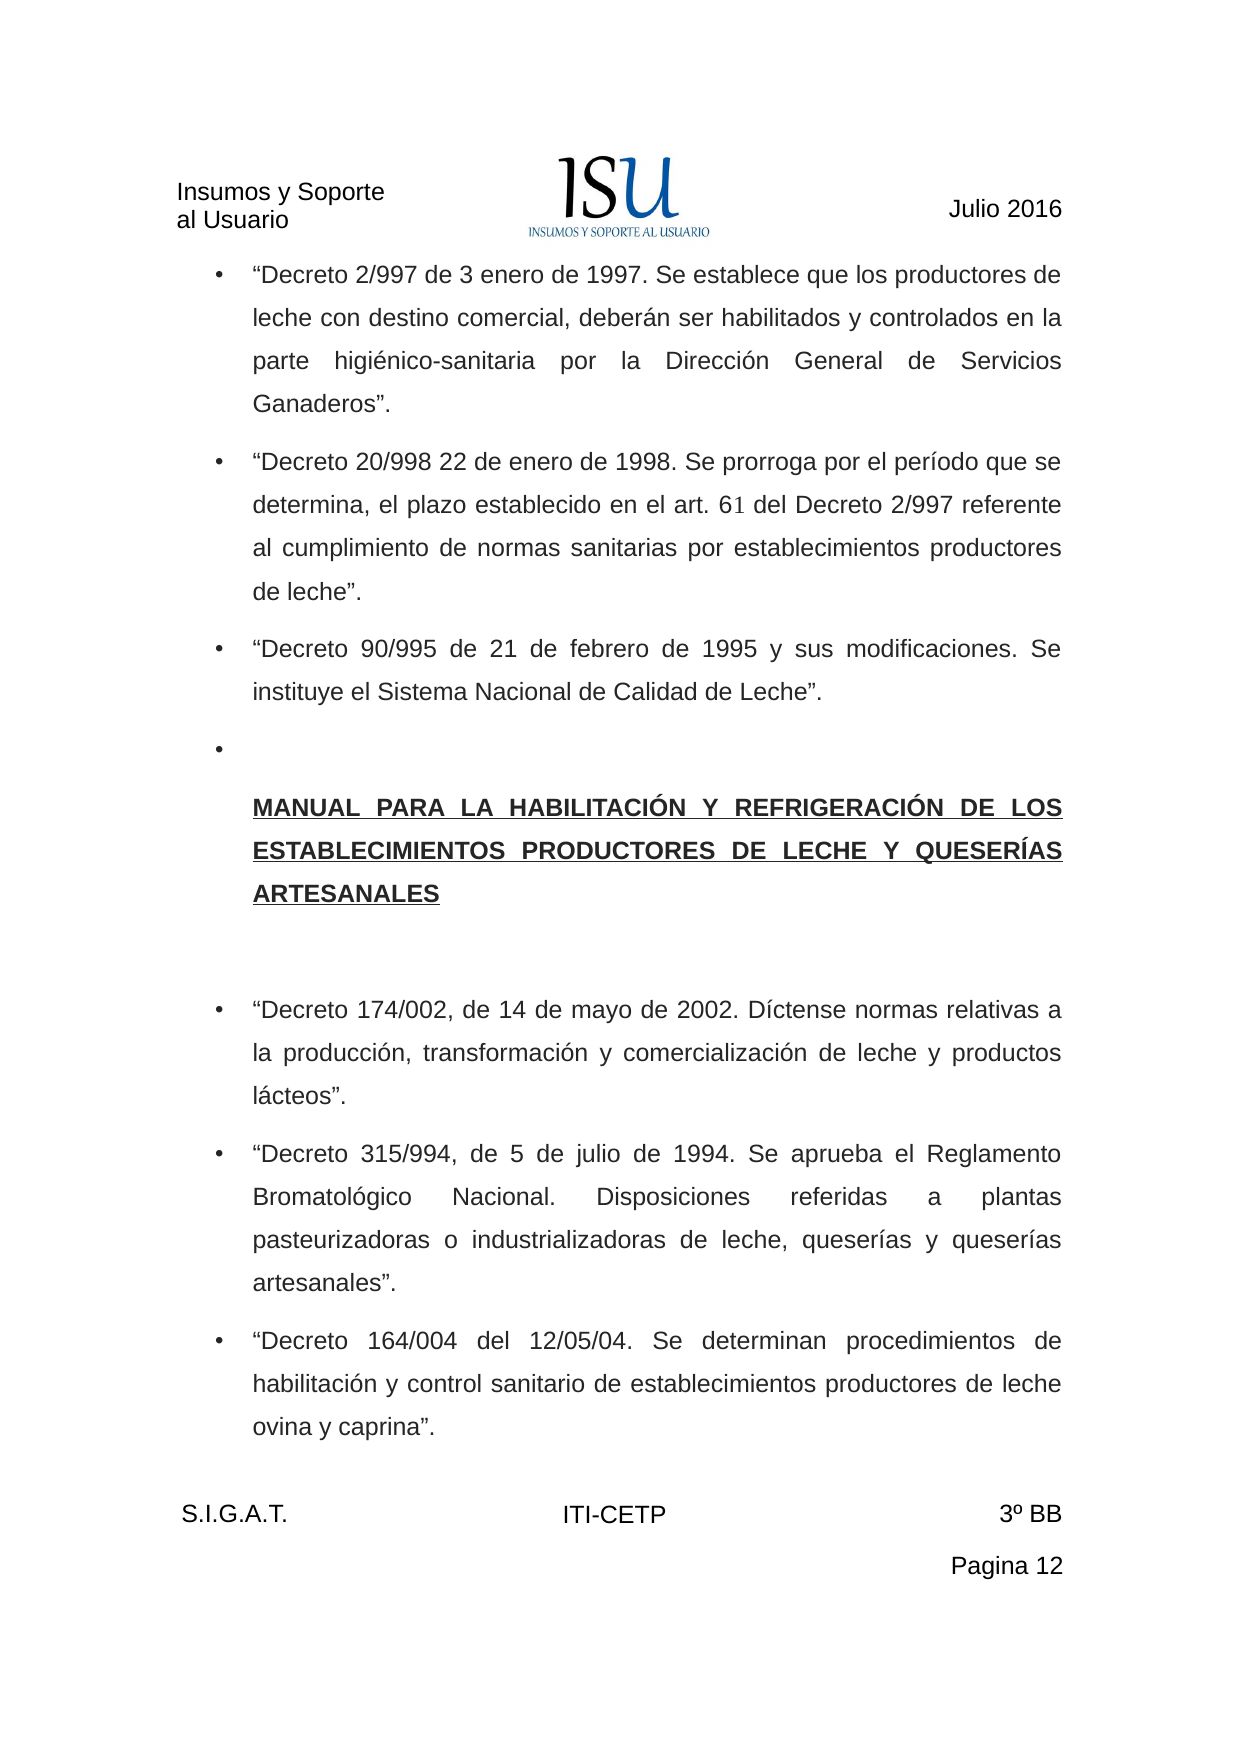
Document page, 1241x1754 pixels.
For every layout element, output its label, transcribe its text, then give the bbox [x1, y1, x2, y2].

list “Decreto 90/995 de 21 de febrero de 1995 y sus modificaciones. Se instituye el Sistema Nacional de Calidad de Leche”. [215, 634, 1063, 706]
list “Decreto 20/998 22 de enero de 1998. Se prorroga por el período que se determina, el plazo establecido en el art. 6 del Decreto 2/997 referente al cumplimiento de normas sanitarias por establecimientos productores de leche”. [215, 447, 1063, 605]
list “Decreto 164/004 del 12/05/04. Se determinan procedimientos de habilitación y control sanitario de establecimientos productores de leche ovina y caprina”. [215, 1326, 1063, 1441]
picture [517, 138, 723, 252]
list MANUAL PARA LA HABILITACIÓN Y REFRIGERACIÓN DE LOS ESTABLECIMIENTOS PRODUCTORES DE LECHE Y QUESERÍAS ARTESANALES [215, 793, 1063, 908]
list “Decreto 2/997 de 3 enero de 1997. Se establece que los productores de leche con destino comercial, deberán ser habilitados y controlados en la parte higiénico-sanitaria por la Dirección General de Servicios Ganaderos”. [215, 260, 1063, 418]
list “Decreto 174/002, de 14 de mayo de 2002. Díctense normas relativas a la producción, transformación y comercialización de leche y productos lácteos”. [215, 994, 1063, 1110]
list “Decreto 315/994, de 5 de julio de 1994. Se aprueba el Reglamento Bromatológico Nacional. Disposiciones referidas a plantas pasteurizadoras o industrializadoras de leche, queserías y queserías artesanales”. [215, 1139, 1063, 1297]
